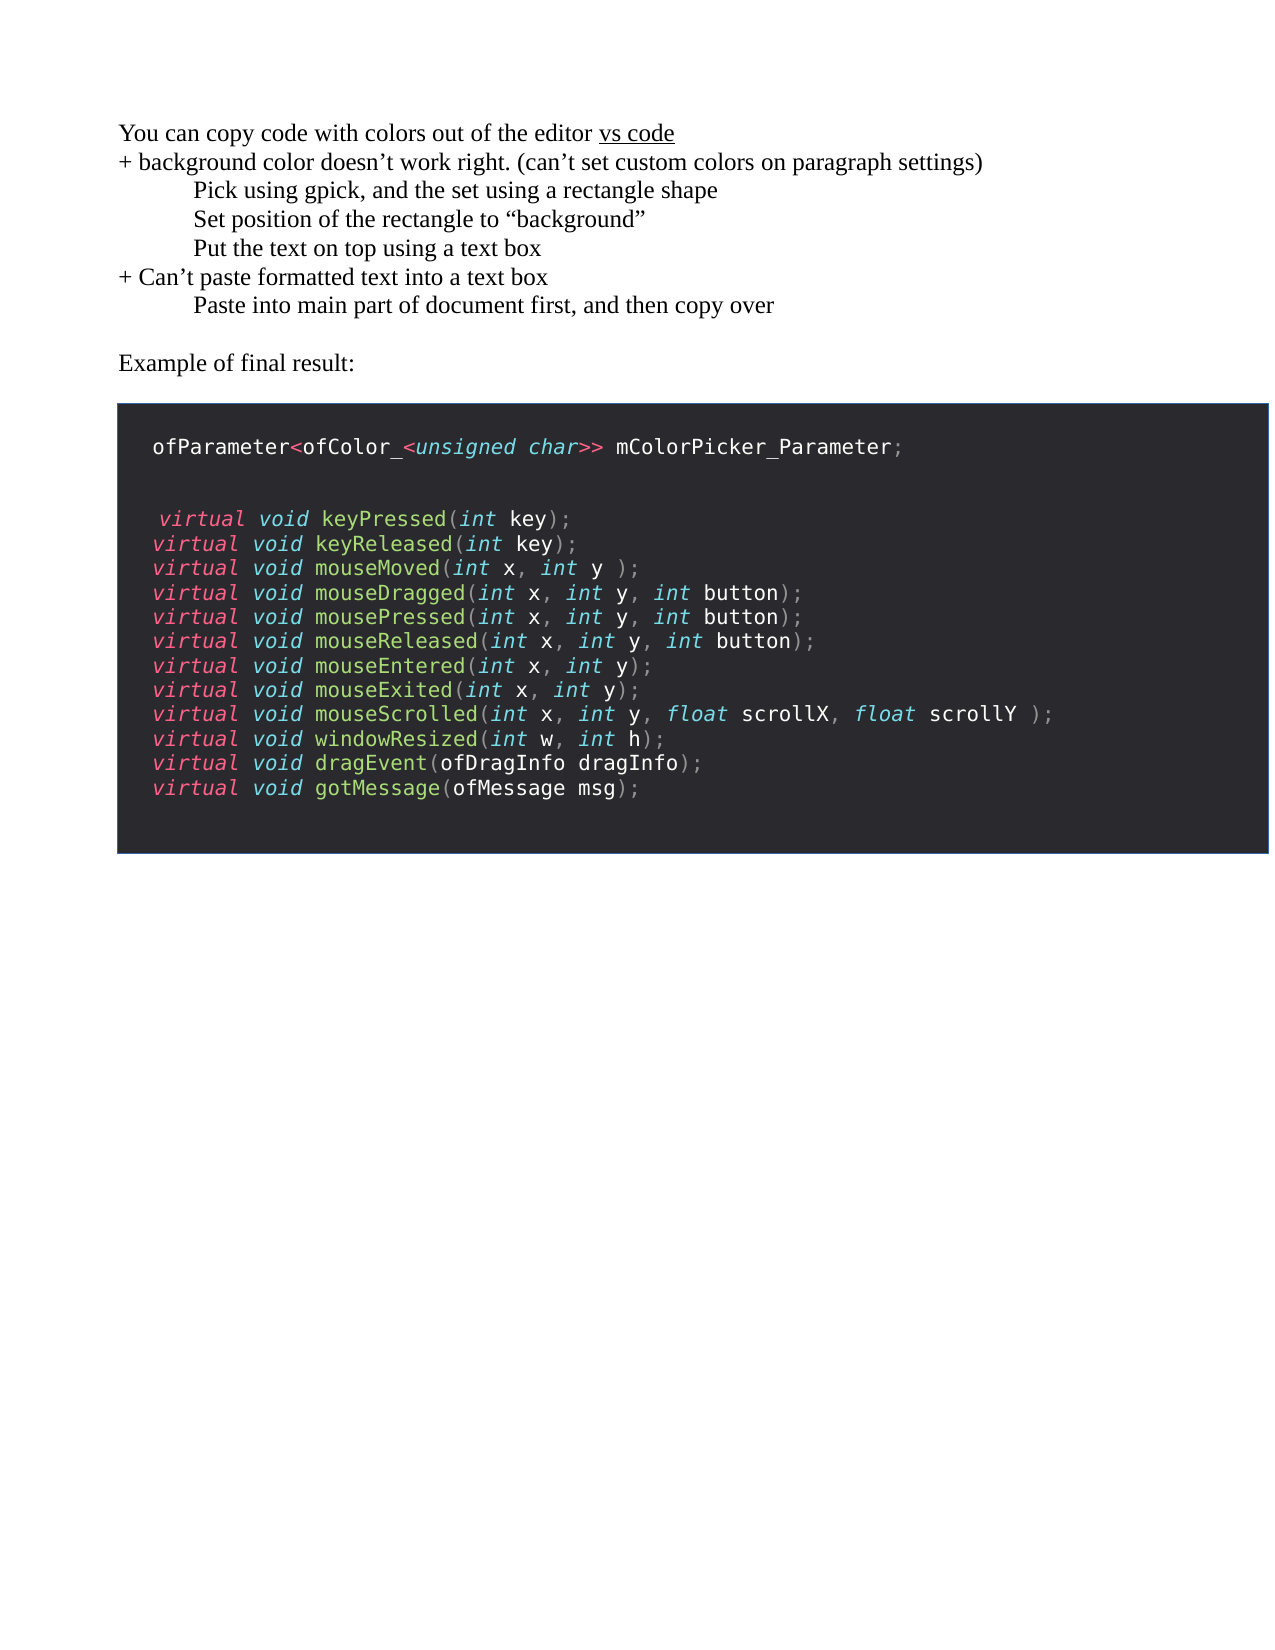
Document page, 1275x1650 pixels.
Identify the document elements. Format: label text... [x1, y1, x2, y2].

text + Can’t paste formatted text into a text box [118, 262, 1157, 291]
text Paste into main part of document first, and then copy over [118, 291, 1157, 319]
text You can copy code with colors out of the editor vs code [118, 118, 1157, 147]
text Set position of the rectangle to “background” Put the text on top using a text box [118, 204, 1157, 262]
text Example of final result: [118, 348, 1157, 377]
text + background color doesn’t work right. (can’t set custom colors on paragraph settings) Pick using gpick, and the set using a rectangle shape [118, 147, 1157, 204]
